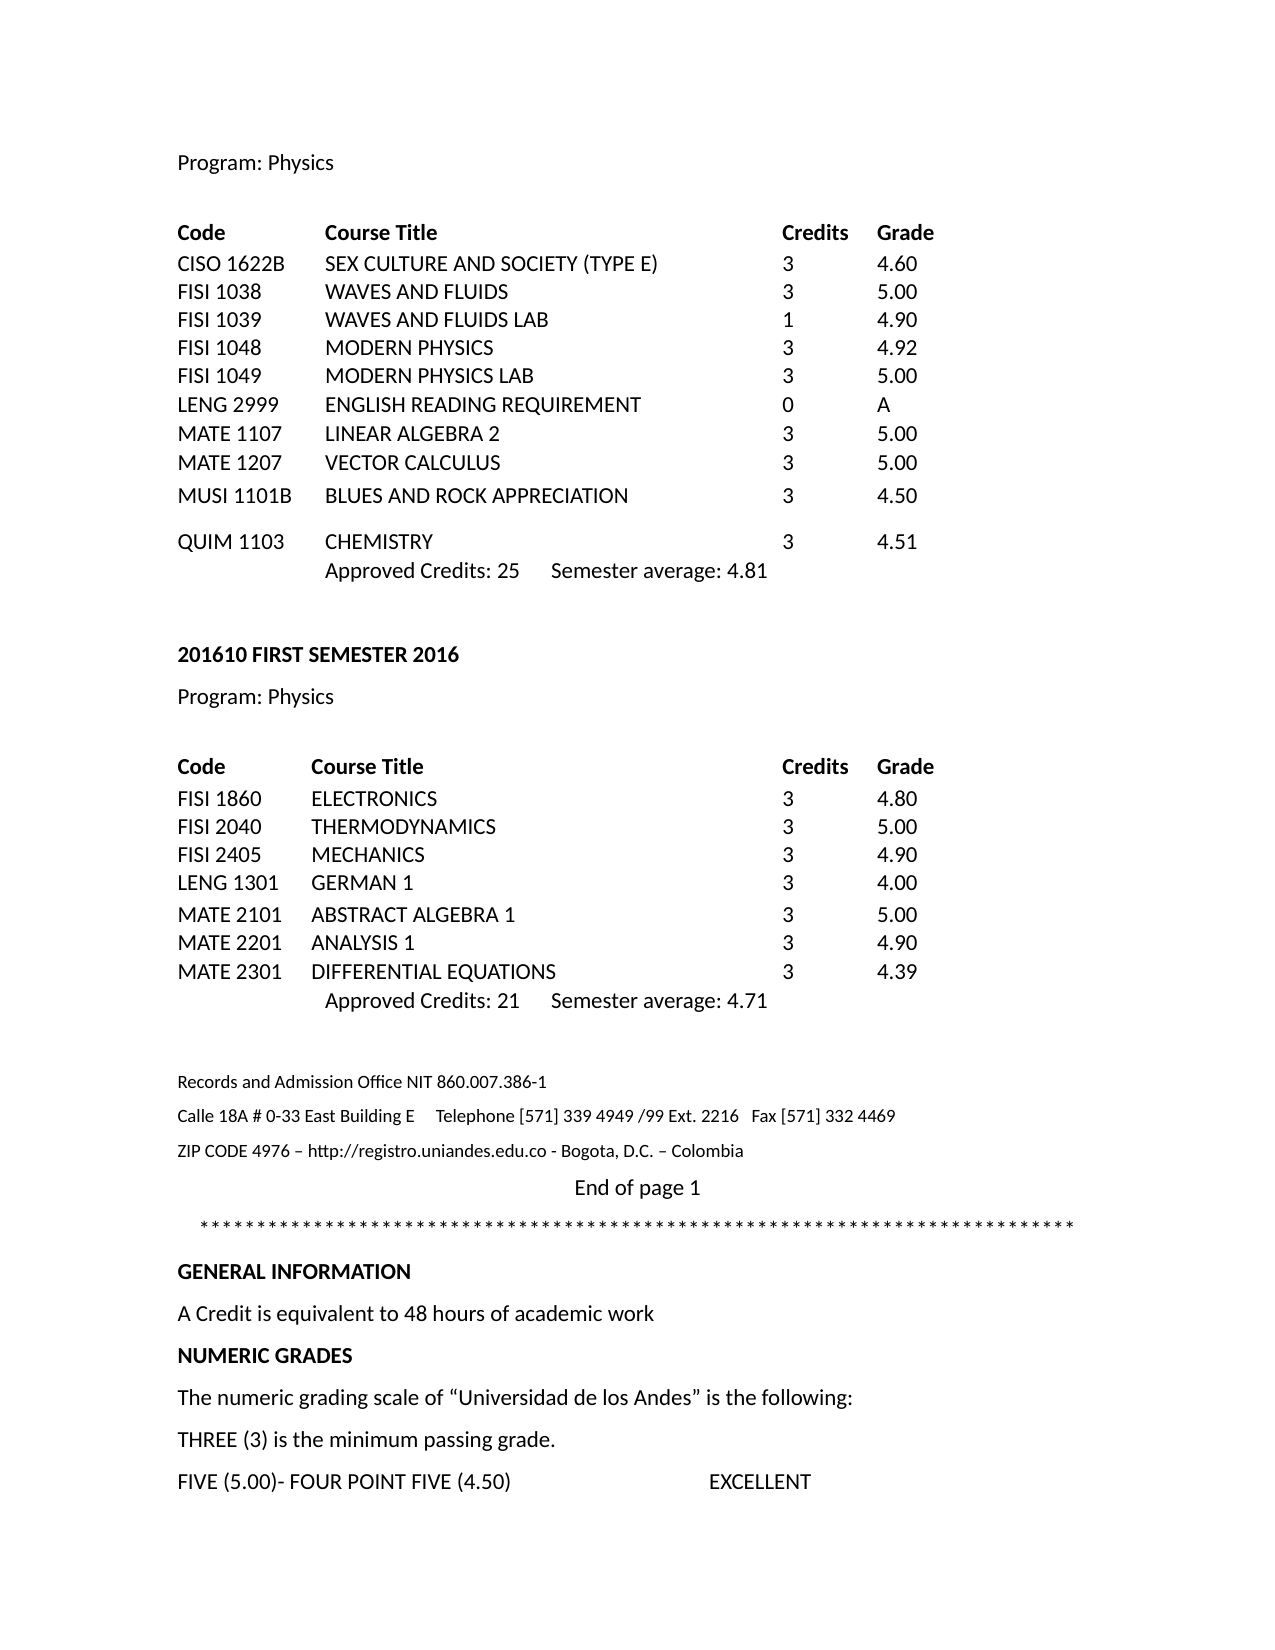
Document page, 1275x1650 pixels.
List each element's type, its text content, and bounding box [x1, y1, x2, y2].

table_cell VECTOR CALCULUS [314, 449, 771, 481]
table_cell 5.00 [866, 362, 1086, 391]
table_cell MODERN PHYSICS LAB [314, 362, 771, 391]
subtitle Records and Admission Office NIT 860.007.386-1 [177, 1070, 1098, 1093]
table_cell 3 [771, 812, 866, 840]
table_cell 4.80 [866, 784, 1086, 812]
table_cell ENGLISH READING REQUIREMENT [314, 391, 771, 419]
text Approved Credits: 25 Semester average: 4.81 [177, 556, 1098, 584]
table_cell 3 [771, 250, 866, 277]
table_cell 3 [771, 928, 866, 957]
table_cell DIFFERENTIAL EQUATIONS [300, 957, 771, 986]
table_cell 4.90 [866, 928, 1086, 957]
text THREE (3) is the minimum passing grade. [177, 1425, 1098, 1453]
table_header EXCELLENT [698, 1467, 1082, 1495]
table_cell 5.00 [866, 420, 1086, 448]
table_header Grade [866, 752, 1086, 784]
table_cell 4.60 [866, 250, 1086, 277]
table_cell 5.00 [866, 900, 1086, 928]
table_cell CHEMISTRY [314, 528, 771, 556]
table_cell MATE 1207 [166, 449, 314, 481]
table_cell 3 [771, 957, 866, 986]
table_cell 4.50 [866, 481, 1086, 527]
table_cell 4.00 [866, 868, 1086, 900]
table_cell LENG 2999 [166, 391, 314, 419]
text ZIP CODE 4976 – http://registro.uniandes.edu.co - Bogota, D.C. – Colombia [177, 1139, 1098, 1162]
table_cell BLUES AND ROCK APPRECIATION [314, 481, 771, 527]
table_cell 5.00 [866, 449, 1086, 481]
table_cell FISI 1048 [166, 334, 314, 362]
table_cell GERMAN 1 [300, 868, 771, 900]
table_cell MATE 2201 [166, 928, 300, 957]
table_cell FISI 2040 [166, 812, 300, 840]
table_cell 5.00 [866, 812, 1086, 840]
table_cell 3 [771, 528, 866, 556]
table_cell LENG 1301 [166, 868, 300, 900]
table_cell 3 [771, 900, 866, 928]
table_cell A [866, 391, 1086, 419]
subtitle GENERAL INFORMATION [177, 1257, 1098, 1285]
table_cell WAVES AND FLUIDS [314, 278, 771, 306]
table_header FIVE (5.00)- FOUR POINT FIVE (4.50) [166, 1467, 698, 1495]
table_cell FISI 1039 [166, 306, 314, 333]
text Calle 18A # 0-33 East Building E Telephone [571] 339 4949 /99 Ext. 2216 Fax [571] 332 4469 [177, 1104, 1098, 1127]
table_cell 3 [771, 784, 866, 812]
table_header Credits [771, 218, 866, 249]
table_cell 4.39 [866, 957, 1086, 986]
table_header Grade [866, 218, 1086, 249]
table_cell 5.00 [866, 278, 1086, 306]
table_cell MUSI 1101B [166, 481, 314, 527]
table_cell ANALYSIS 1 [300, 928, 771, 957]
table_cell 4.90 [866, 840, 1086, 868]
subtitle A Credit is equivalent to 48 hours of academic work [177, 1299, 1098, 1327]
table_header Code [166, 218, 314, 249]
text ***************************************************************************** [177, 1215, 1098, 1243]
table_cell 3 [771, 362, 866, 391]
table_cell MATE 2101 [166, 900, 300, 928]
table_cell MATE 1107 [166, 420, 314, 448]
table_header Program: Physics [166, 148, 1086, 176]
table_cell 1 [771, 306, 866, 333]
text End of page 1 [177, 1173, 1098, 1201]
subtitle NUMERIC GRADES [177, 1341, 1098, 1369]
table_cell 4.92 [866, 334, 1086, 362]
table_header Course Title [300, 752, 771, 784]
table_cell 0 [771, 391, 866, 419]
table_cell 3 [771, 840, 866, 868]
table_cell 3 [771, 420, 866, 448]
text Approved Credits: 21 Semester average: 4.71 [177, 986, 1098, 1014]
table_header Code [166, 752, 300, 784]
table_cell ABSTRACT ALGEBRA 1 [300, 900, 771, 928]
table_cell MODERN PHYSICS [314, 334, 771, 362]
table_cell WAVES AND FLUIDS LAB [314, 306, 771, 333]
table_cell 3 [771, 868, 866, 900]
table_cell LINEAR ALGEBRA 2 [314, 420, 771, 448]
table_header 201610 FIRST SEMESTER 2016 Program: Physics [166, 640, 1086, 710]
table_cell MATE 2301 [166, 957, 300, 986]
table_cell 4.51 [866, 528, 1086, 556]
table_cell MECHANICS [300, 840, 771, 868]
table_cell ELECTRONICS [300, 784, 771, 812]
table_cell FISI 2405 [166, 840, 300, 868]
table_cell THERMODYNAMICS [300, 812, 771, 840]
table_cell FISI 1038 [166, 278, 314, 306]
table_cell 3 [771, 334, 866, 362]
table_header Credits [771, 752, 866, 784]
table_cell QUIM 1103 [166, 528, 314, 556]
table_cell CISO 1622B [166, 250, 314, 277]
table_cell 4.90 [866, 306, 1086, 333]
table_cell 3 [771, 449, 866, 481]
table_cell FISI 1860 [166, 784, 300, 812]
table_cell SEX CULTURE AND SOCIETY (TYPE E) [314, 250, 771, 277]
text The numeric grading scale of “Universidad de los Andes” is the following: [177, 1383, 1098, 1411]
table_cell 3 [771, 481, 866, 527]
table_cell 3 [771, 278, 866, 306]
table_cell FISI 1049 [166, 362, 314, 391]
table_header Course Title [314, 218, 771, 249]
